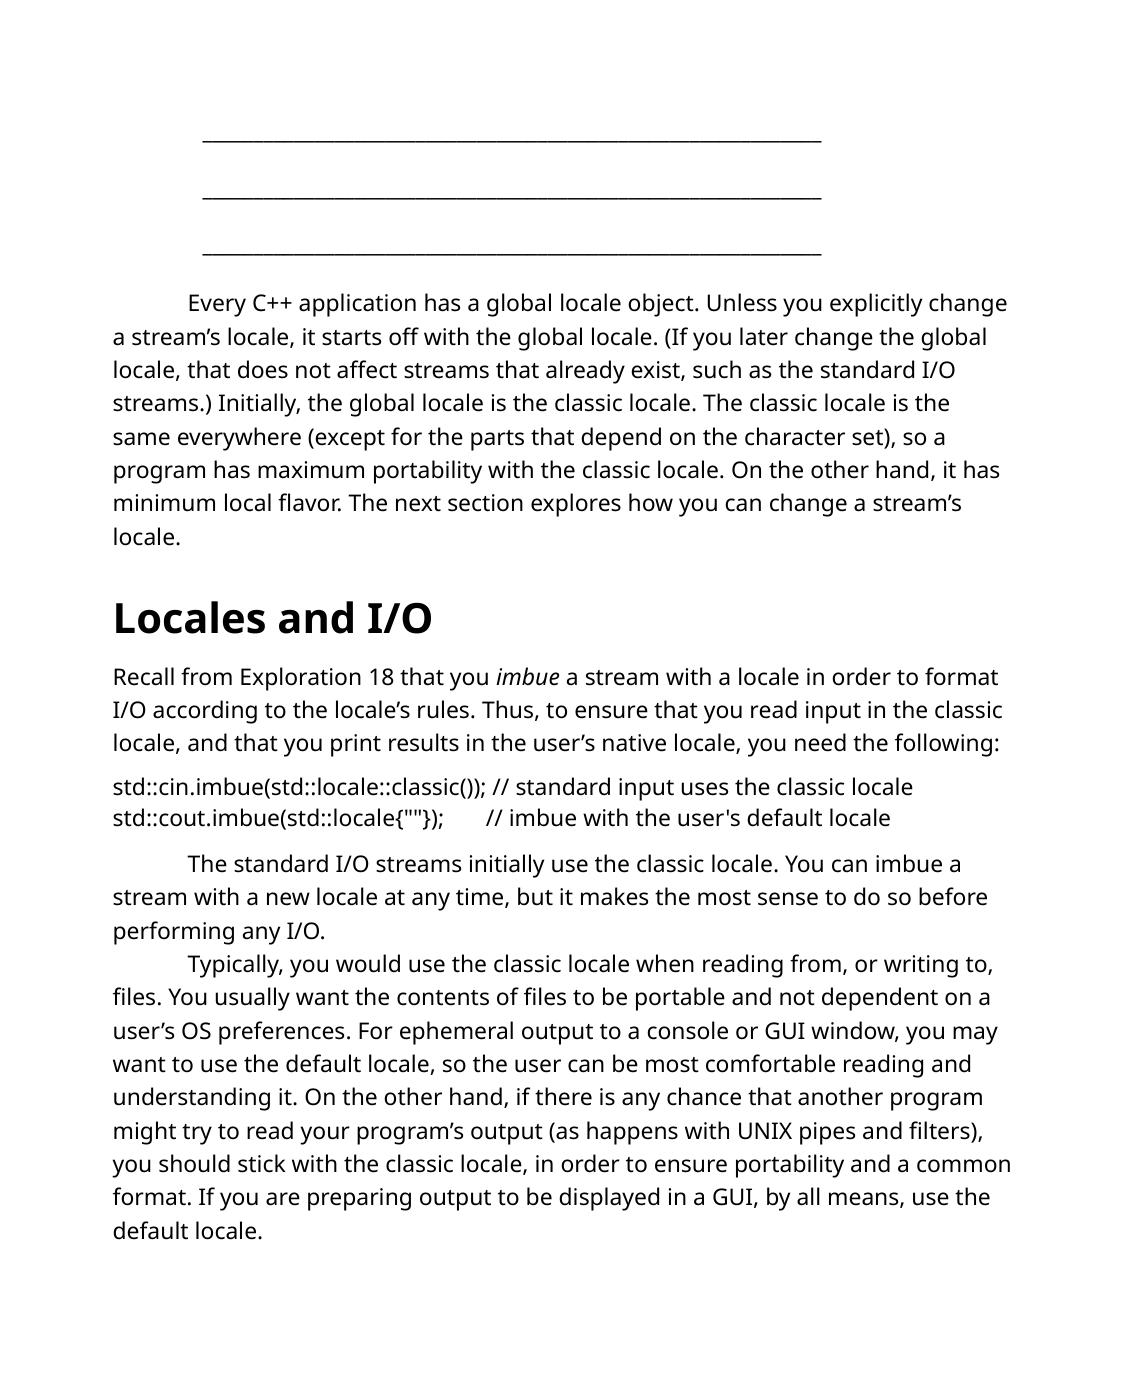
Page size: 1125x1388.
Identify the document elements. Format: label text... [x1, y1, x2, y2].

text Every C++ application has a global locale object. Unless you explicitly change a stream’s locale, it starts off with the global locale. (If you later change the global locale, that does not affect streams that already exist, such as the standard I/O streams.) Initially, the global locale is the classic locale. The classic locale is the same everywhere (except for the parts that depend on the character set), so a program has maximum portability with the classic locale. On the other hand, it has minimum local flavor. The next section explores how you can change a stream’s locale. [112, 285, 1012, 552]
text std::cin.imbue(std::locale::classic()); // standard input uses the classic locale [112, 771, 1012, 802]
list _____________________________________________________________ [202, 228, 1012, 259]
text Typically, you would use the classic locale when reading from, or writing to, files. You usually want the contents of files to be portable and not dependent on a user’s OS preferences. For ephemeral output to a console or GUI window, you may want to use the default locale, so the user can be most comfortable reading and understanding it. On the other hand, if there is any chance that another program might try to read your program’s output (as happens with UNIX pipes and filters), you should stick with the classic locale, in order to ensure portability and a common format. If you are preparing output to be displayed in a GUI, by all means, use the default locale. [112, 946, 1012, 1246]
list _____________________________________________________________ [202, 171, 1012, 203]
subtitle Locales and I/O [112, 589, 1012, 646]
text The standard I/O streams initially use the classic locale. You can imbue a stream with a new locale at any time, but it makes the most sense to do so before performing any I/O. [112, 846, 1012, 946]
text Recall from Exploration 18 that you imbue a stream with a locale in order to format I/O according to the locale’s rules. Thus, to ensure that you read input in the classic locale, and that you print results in the user’s native locale, you need the following: [112, 658, 1012, 758]
text std::cout.imbue(std::locale{""}); // imbue with the user's default locale [112, 802, 1012, 833]
list _____________________________________________________________ [202, 115, 1012, 146]
